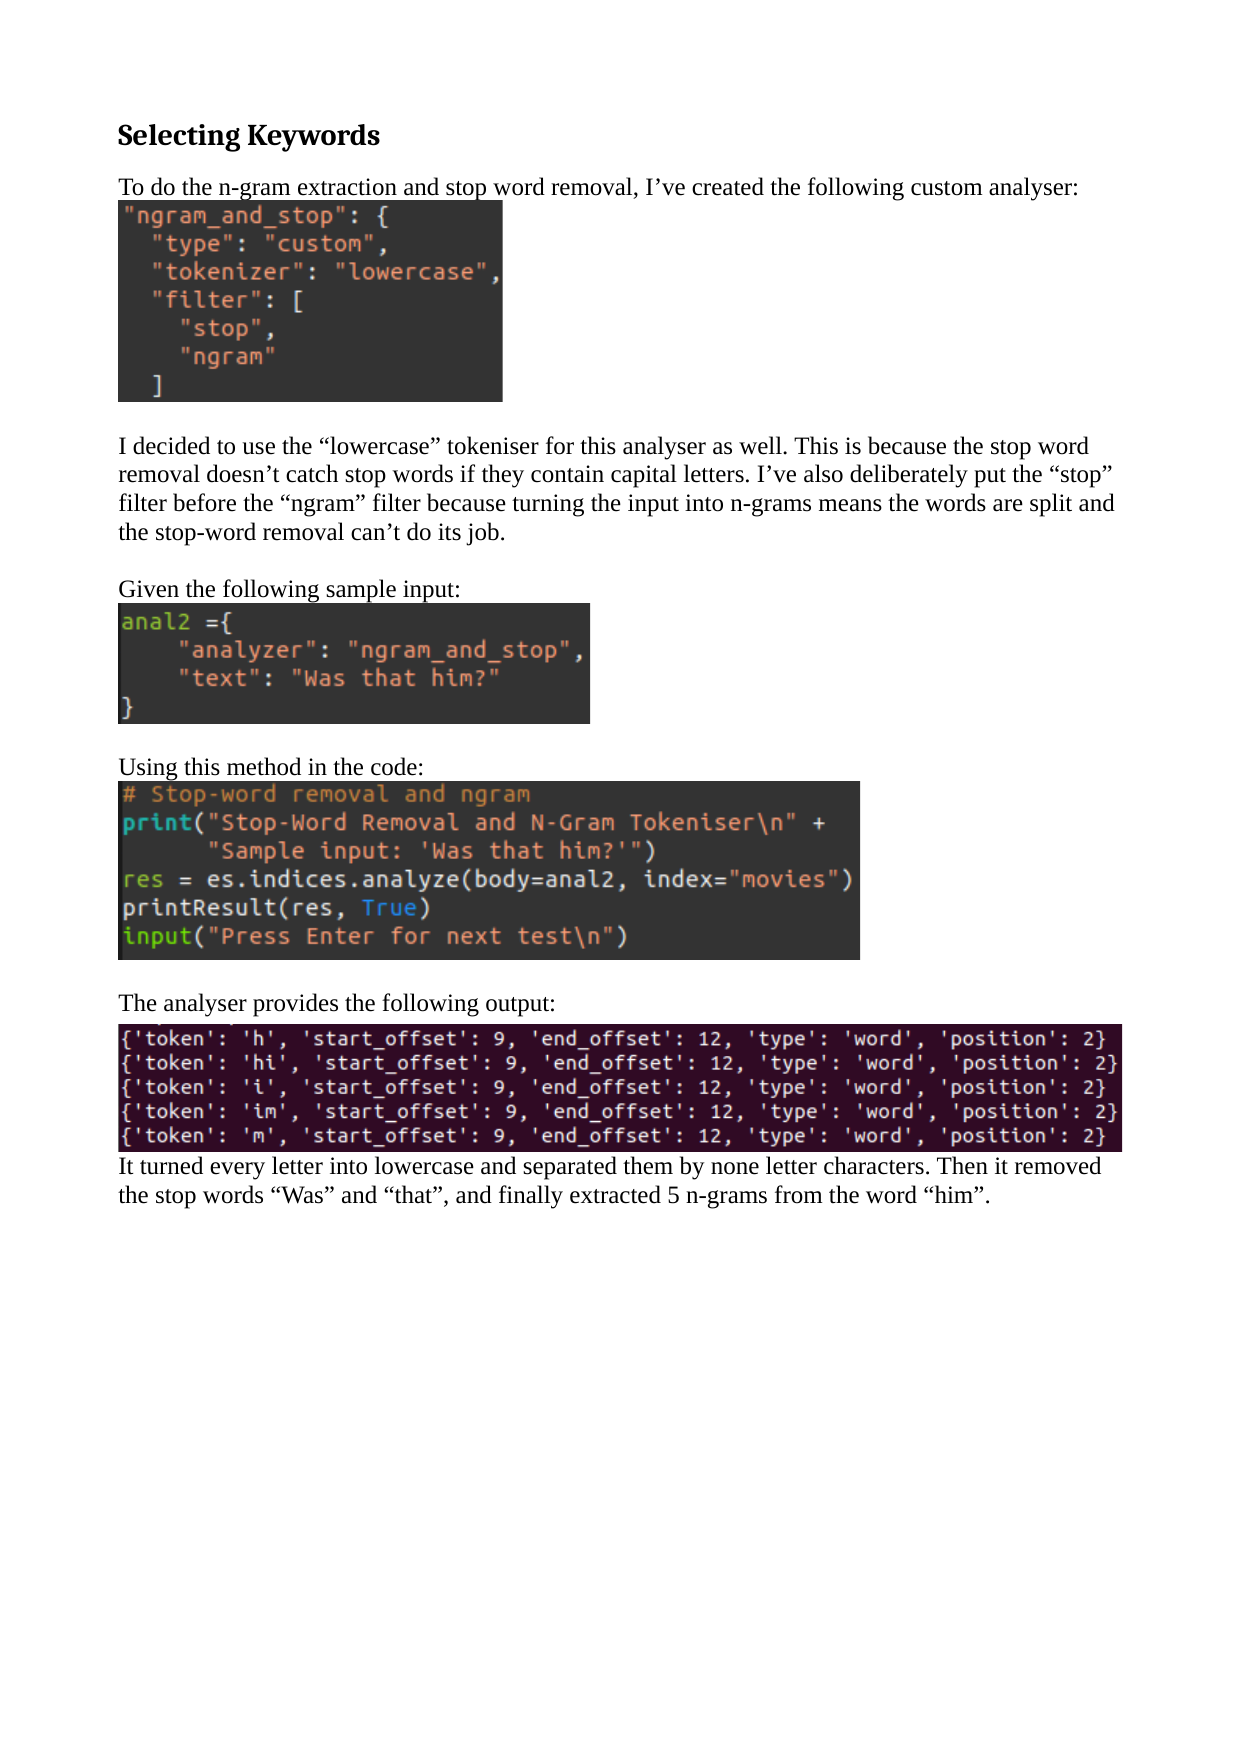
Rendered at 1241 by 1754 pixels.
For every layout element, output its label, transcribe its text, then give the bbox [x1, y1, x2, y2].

text The analyser provides the following output: [118, 988, 1122, 1017]
text Given the following sample input: [118, 574, 1122, 603]
text Using this method in the code: [118, 752, 1122, 781]
picture [118, 781, 861, 960]
text To do the n-gram extraction and stop word removal, I’ve created the following custom analyser: [118, 172, 1122, 200]
picture [118, 603, 590, 724]
text Selecting Keywords [118, 118, 1122, 153]
picture [118, 1024, 1123, 1152]
text I decided to use the “lowercase” tokeniser for this analyser as well. This is because the stop word removal doesn’t catch stop words if they contain capital letters. I’ve also deliberately put the “stop” filter before the “ngram” filter because turning the input into n-grams means the words are split and the stop-word removal can’t do its job. [118, 431, 1122, 546]
text [118, 1017, 1122, 1024]
picture [118, 200, 503, 402]
text It turned every letter into lowercase and separated them by none letter characters. Then it removed the stop words “Was” and “that”, and finally extracted 5 n-grams from the word “him”. [118, 1152, 1122, 1209]
